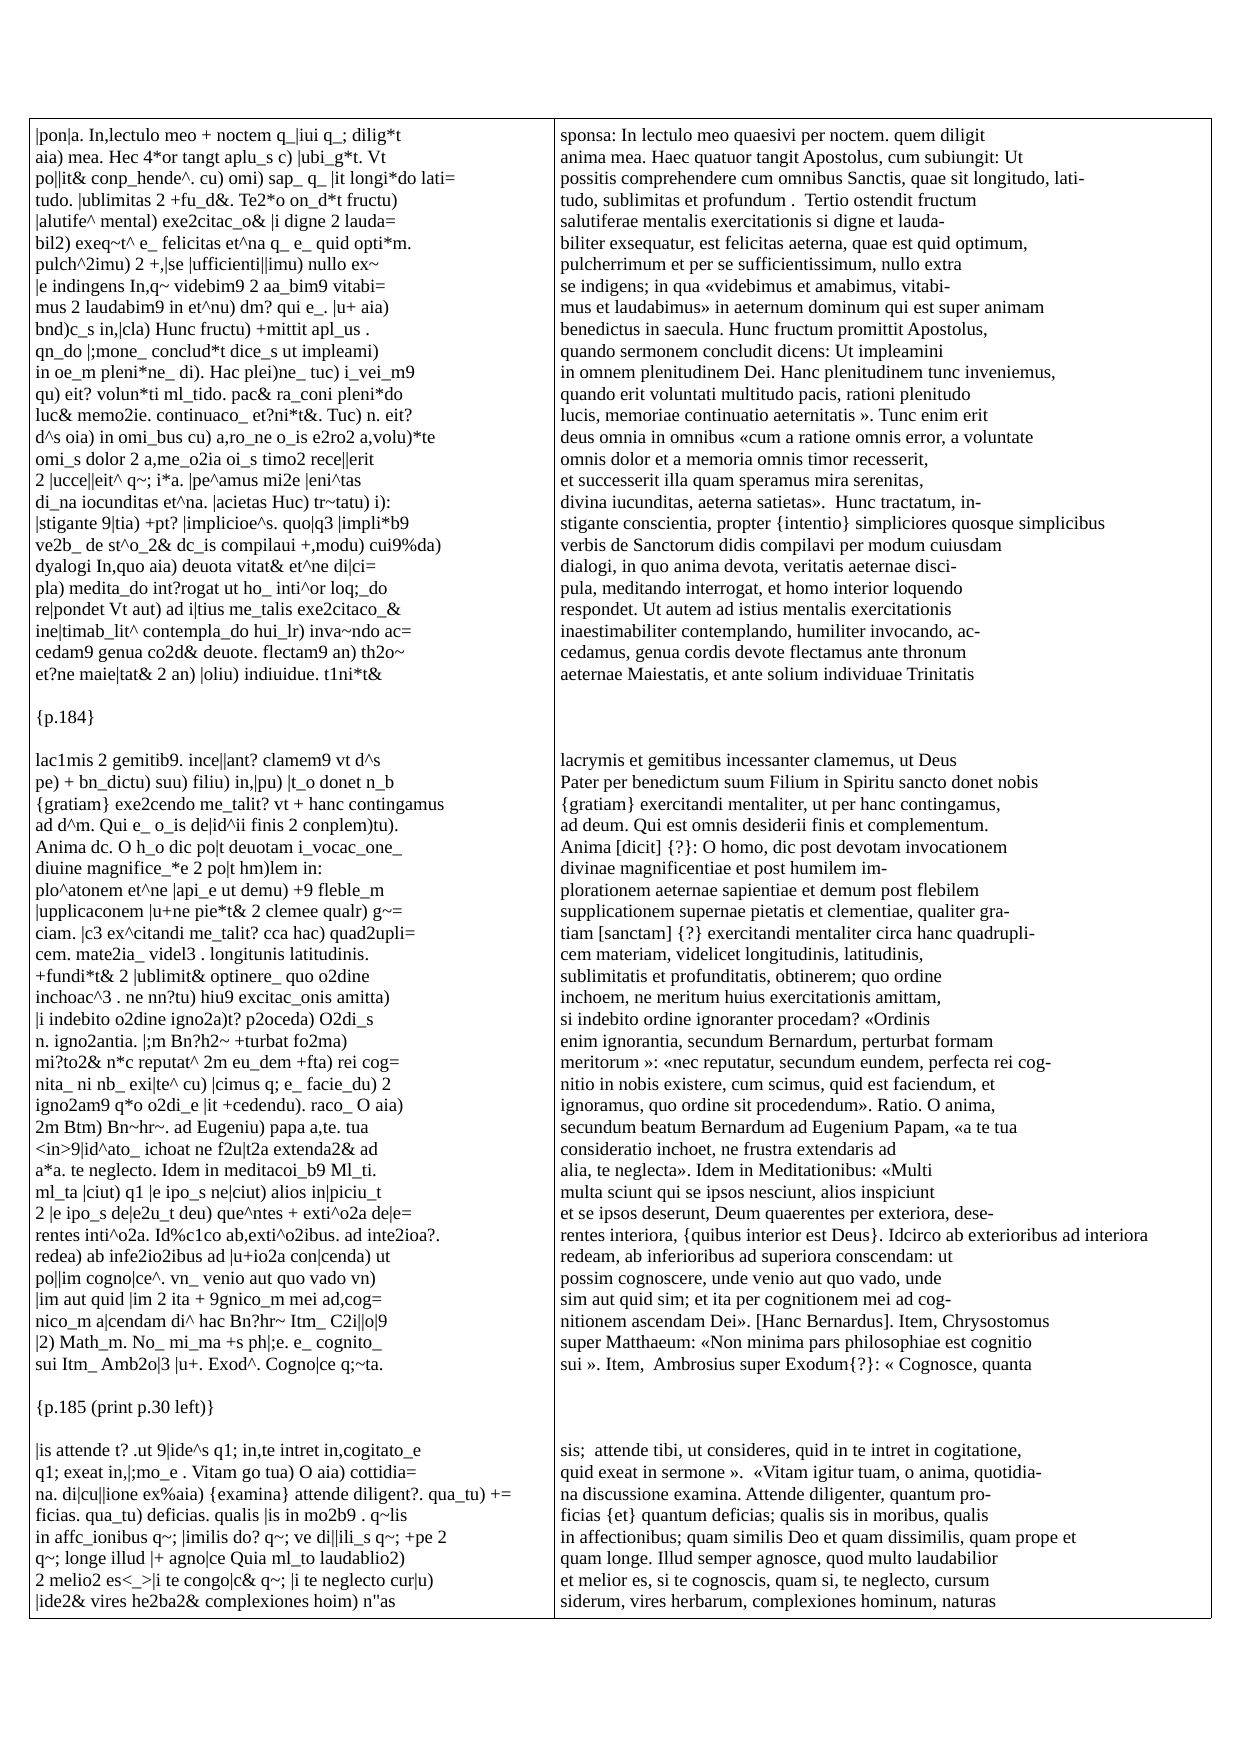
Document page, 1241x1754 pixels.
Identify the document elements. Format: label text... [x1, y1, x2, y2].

table_header sponsa: In lectulo meo quaesivi per noctem. quem diligit anima mea. Haec quatuor tangit Apostolus, cum subiungit: Ut possitis comprehendere cum omnibus Sanctis, quae sit longitudo, lati- tudo, sublimitas et profundum . Tertio ostendit fructum salutiferae mentalis exercitationis si digne et lauda- biliter exsequatur, est felicitas aeterna, quae est quid optimum, pulcherrimum et per se sufficientissimum, nullo extra se indigens; in qua «videbimus et amabimus, vitabi- mus et laudabimus» in aeternum dominum qui est super animam benedictus in saecula. Hunc fructum promittit Apostolus, quando sermonem concludit dicens: Ut impleamini in omnem plenitudinem Dei. Hanc plenitudinem tunc inveniemus, quando erit voluntati multitudo pacis, rationi plenitudo lucis, memoriae continuatio aeternitatis ». Tunc enim erit deus omnia in omnibus «cum a ratione omnis error, a voluntate omnis dolor et a memoria omnis timor recesserit, et successerit illa quam speramus mira serenitas, divina iucunditas, aeterna satietas». Hunc tractatum, in- stigante conscientia, propter {intentio} simpliciores quosque simplicibus verbis de Sanctorum didis compilavi per modum cuiusdam dialogi, in quo anima devota, veritatis aeternae disci- pula, meditando interrogat, et homo interior loquendo respondet. Ut autem ad istius mentalis exercitationis inaestimabiliter contemplando, humiliter invocando, ac- cedamus, genua cordis devote flectamus ante thronum aeternae Maiestatis, et ante solium individuae Trinitatis lacrymis et gemitibus incessanter clamemus, ut Deus Pater per benedictum suum Filium in Spiritu sancto donet nobis {gratiam} exercitandi mentaliter, ut per hanc contingamus, ad deum. Qui est omnis desiderii finis et complementum. Anima [dicit] {?}: O homo, dic post devotam invocationem divinae magnificentiae et post humilem im- plorationem aeternae sapientiae et demum post flebilem supplicationem supernae pietatis et clementiae, qualiter gra- tiam [sanctam] {?} exercitandi mentaliter circa hanc quadrupli- cem materiam, videlicet longitudinis, latitudinis, sublimitatis et profunditatis, obtinerem; quo ordine inchoem, ne meritum huius exercitationis amittam, si indebito ordine ignoranter procedam? «Ordinis enim ignorantia, secundum Bernardum, perturbat formam meritorum »: «nec reputatur, secundum eundem, perfecta rei cog- nitio in nobis existere, cum scimus, quid est faciendum, et ignoramus, quo ordine sit procedendum». Ratio. O anima, secundum beatum Bernardum ad Eugenium Papam, «a te tua consideratio inchoet, ne frustra extendaris ad alia, te neglecta». Idem in Meditationibus: «Multi multa sciunt qui se ipsos nesciunt, alios inspiciunt et se ipsos deserunt, Deum quaerentes per exteriora, dese- rentes interiora, {quibus interior est Deus}. Idcirco ab exterioribus ad interiora redeam, ab inferioribus ad superiora conscendam: ut possim cognoscere, unde venio aut quo vado, unde sim aut quid sim; et ita per cognitionem mei ad cog- nitionem ascendam Dei». [Hanc Bernardus]. Item, Chrysostomus super Matthaeum: «Non minima pars philosophiae est cognitio sui ». Item, Ambrosius super Exodum{?}: « Cognosce, quanta sis; attende tibi, ut consideres, quid in te intret in cogitatione, quid exeat in sermone ». «Vitam igitur tuam, o anima, quotidia- na discussione examina. Attende diligenter, quantum pro- ficias {et} quantum deficias; qualis sis in moribus, qualis in affectionibus; quam similis Deo et quam dissimilis, quam prope et quam longe. Illud semper agnosce, quod multo laudabilior et melior es, si te cognoscis, quam si, te neglecto, cursum siderum, vires herbarum, complexiones hominum, naturas [555, 119, 1211, 1617]
table_header |pon|a. In,lectulo meo + noctem q_|iui q_; dilig*t aia) mea. Hec 4*or tangt aplu_s c) |ubi_g*t. Vt po||it& conp_hende^. cu) omi) sap_ q_ |it longi*do lati= tudo. |ublimitas 2 +fu_d&. Te2*o on_d*t fructu) |alutife^ mental) exe2citac_o& |i digne 2 lauda= bil2) exeq~t^ e_ felicitas et^na q_ e_ quid opti*m. pulch^2imu) 2 +,|se |ufficienti||imu) nullo ex~ |e indingens In,q~ videbim9 2 aa_bim9 vitabi= mus 2 laudabim9 in et^nu) dm? qui e_. |u+ aia) bnd)c_s in,|cla) Hunc fructu) +mittit apl_us . qn_do |;mone_ conclud*t dice_s ut impleami) in oe_m pleni*ne_ di). Hac plei)ne_ tuc) i_vei_m9 qu) eit? volun*ti ml_tido. pac& ra_coni pleni*do luc& memo2ie. continuaco_ et?ni*t&. Tuc) n. eit? d^s oia) in omi_bus cu) a,ro_ne o_is e2ro2 a,volu)*te omi_s dolor 2 a,me_o2ia oi_s timo2 rece||erit 2 |ucce||eit^ q~; i*a. |pe^amus mi2e |eni^tas di_na iocunditas et^na. |acietas Huc) tr~tatu) i): |stigante 9|tia) +pt? |implicioe^s. quo|q3 |impli*b9 ve2b_ de st^o_2& dc_is compilaui +,modu) cui9%da) dyalogi In,quo aia) deuota vitat& et^ne di|ci= pla) medita_do int?rogat ut ho_ inti^or loq;_do re|pondet Vt aut) ad i|tius me_talis exe2citaco_& ine|timab_lit^ contempla_do hui_lr) inva~ndo ac= cedam9 genua co2d& deuote. flectam9 an) th2o~ et?ne maie|tat& 2 an) |oliu) indiuidue. t1ni*t& {p.184} lac1mis 2 gemitib9. ince||ant? clamem9 vt d^s pe) + bn_dictu) suu) filiu) in,|pu) |t_o donet n_b {gratiam} exe2cendo me_talit? vt + hanc contingamus ad d^m. Qui e_ o_is de|id^ii finis 2 conplem)tu). Anima dc. O h_o dic po|t deuotam i_vocac_one_ diuine magnifice_*e 2 po|t hm)lem in: plo^atonem et^ne |api_e ut demu) +9 fleble_m |upplicaconem |u+ne pie*t& 2 clemee qualr) g~= ciam. |c3 ex^citandi me_talit? cca hac) quad2upli= cem. mate2ia_ videl3 . longitunis latitudinis. +fundi*t& 2 |ublimit& optinere_ quo o2dine inchoac^3 . ne nn?tu) hiu9 excitac_onis amitta) |i indebito o2dine igno2a)t? p2oceda) O2di_s n. igno2antia. |;m Bn?h2~ +turbat fo2ma) mi?to2& n*c reputat^ 2m eu_dem +fta) rei cog= nita_ ni nb_ exi|te^ cu) |cimus q; e_ facie_du) 2 igno2am9 q*o o2di_e |it +cedendu). raco_ O aia) 2m Btm) Bn~hr~. ad Eugeniu) papa a,te. tua <in>9|id^ato_ ichoat ne f2u|t2a extenda2& ad a*a. te neglecto. Idem in meditacoi_b9 Ml_ti. ml_ta |ciut) q1 |e ipo_s ne|ciut) alios in|piciu_t 2 |e ipo_s de|e2u_t deu) que^ntes + exti^o2a de|e= rentes inti^o2a. Id%c1co ab,exti^o2ibus. ad inte2ioa?. redea) ab infe2io2ibus ad |u+io2a con|cenda) ut po||im cogno|ce^. vn_ venio aut quo vado vn) |im aut quid |im 2 ita + 9gnico_m mei ad,cog= nico_m a|cendam di^ hac Bn?hr~ Itm_ C2i||o|9 |2) Math_m. No_ mi_ma +s ph|;e. e_ cognito_ sui Itm_ Amb2o|3 |u+. Exod^. Cogno|ce q;~ta. {p.185 (print p.30 left)} |is attende t? .ut 9|ide^s q1; in,te intret in,cogitato_e q1; exeat in,|;mo_e . Vitam go tua) O aia) cottidia= na. di|cu||ione ex%aia) {examina} attende diligent?. qua_tu) += ficias. qua_tu) deficias. qualis |is in mo2b9 . q~lis in affc_ionibus q~; |imilis do? q~; ve di||ili_s q~; +pe 2 q~; longe illud |+ agno|ce Quia ml_to laudablio2) 2 melio2 es<_>|i te congo|c& q~; |i te neglecto cur|u) |ide2& vires he2ba2& complexiones hoim) n"as [30, 119, 554, 1617]
